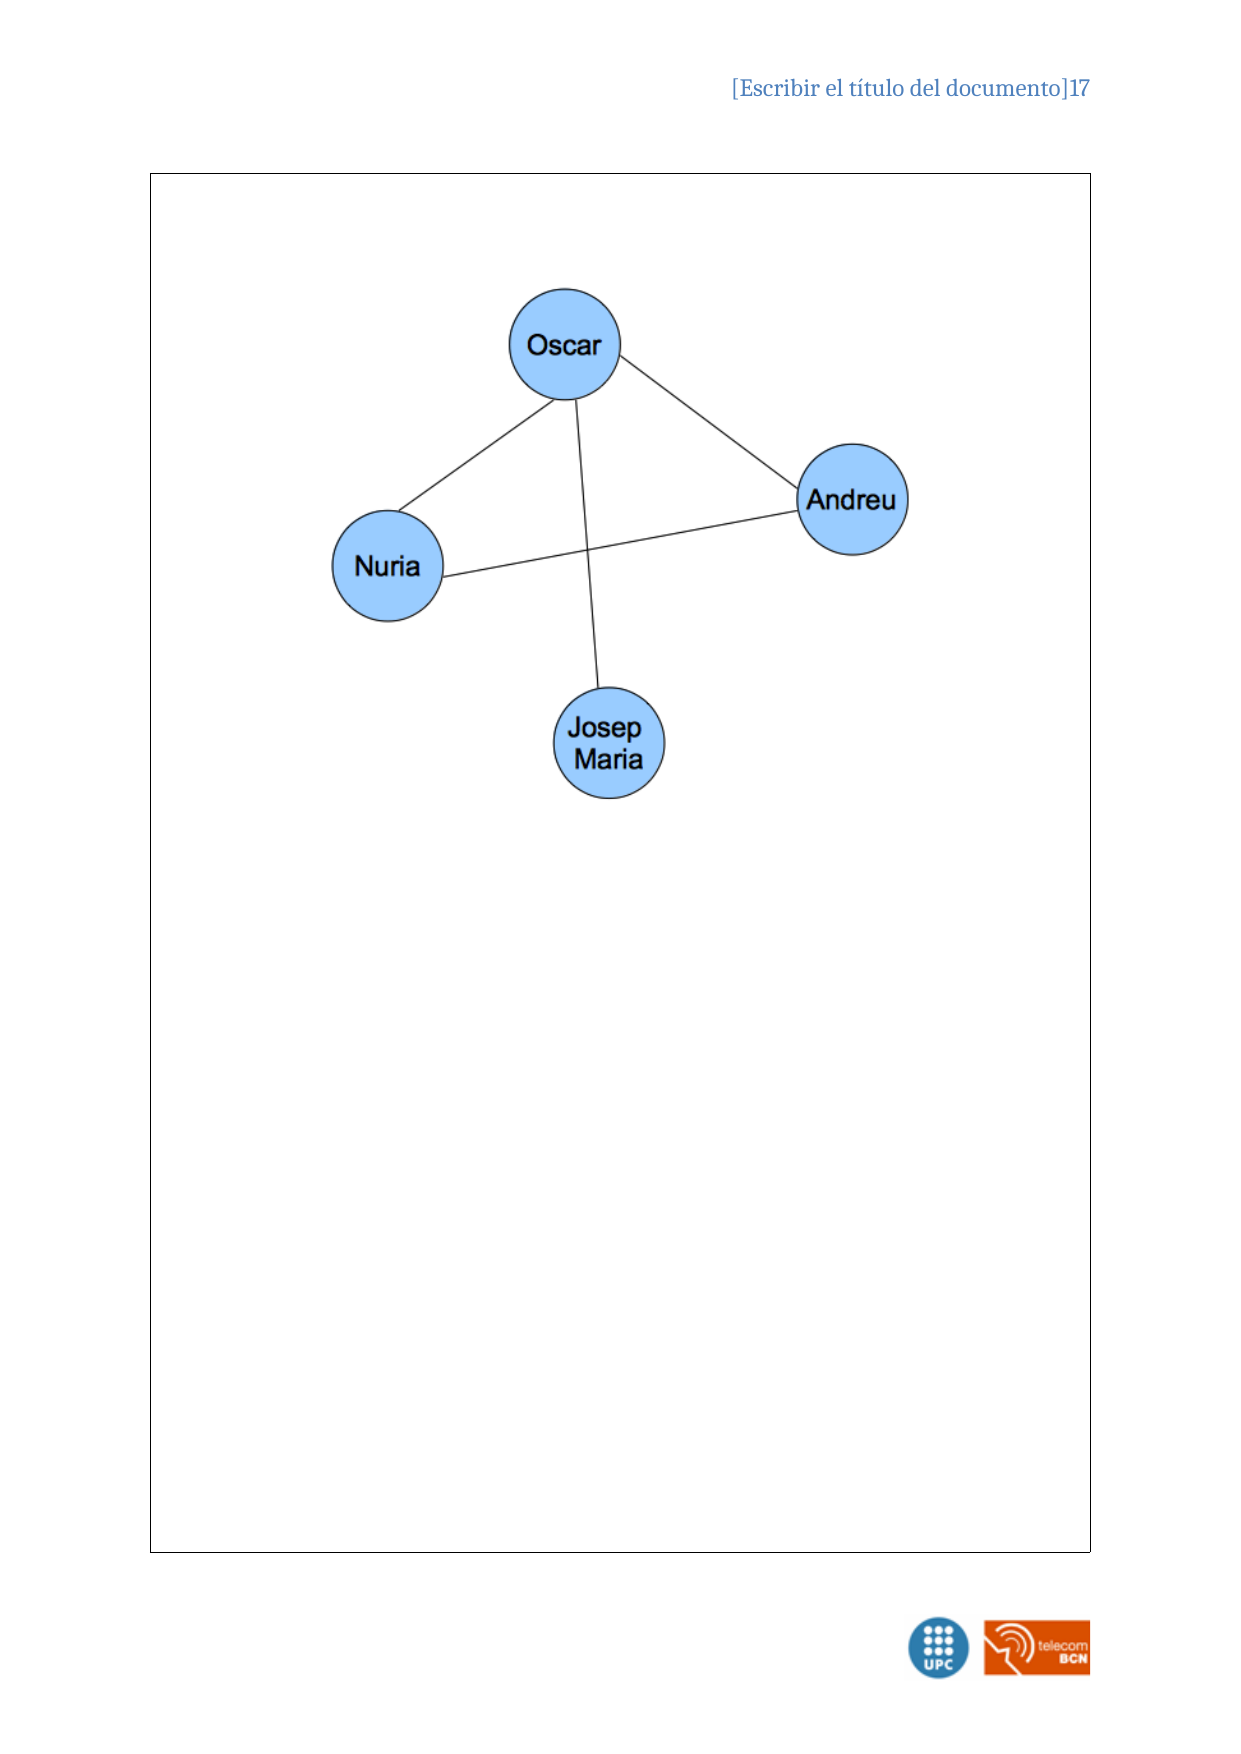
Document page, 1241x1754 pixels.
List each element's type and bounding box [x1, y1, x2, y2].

picture [155, 178, 1085, 1493]
picture [904, 1614, 1091, 1681]
table_header [151, 174, 1090, 1552]
